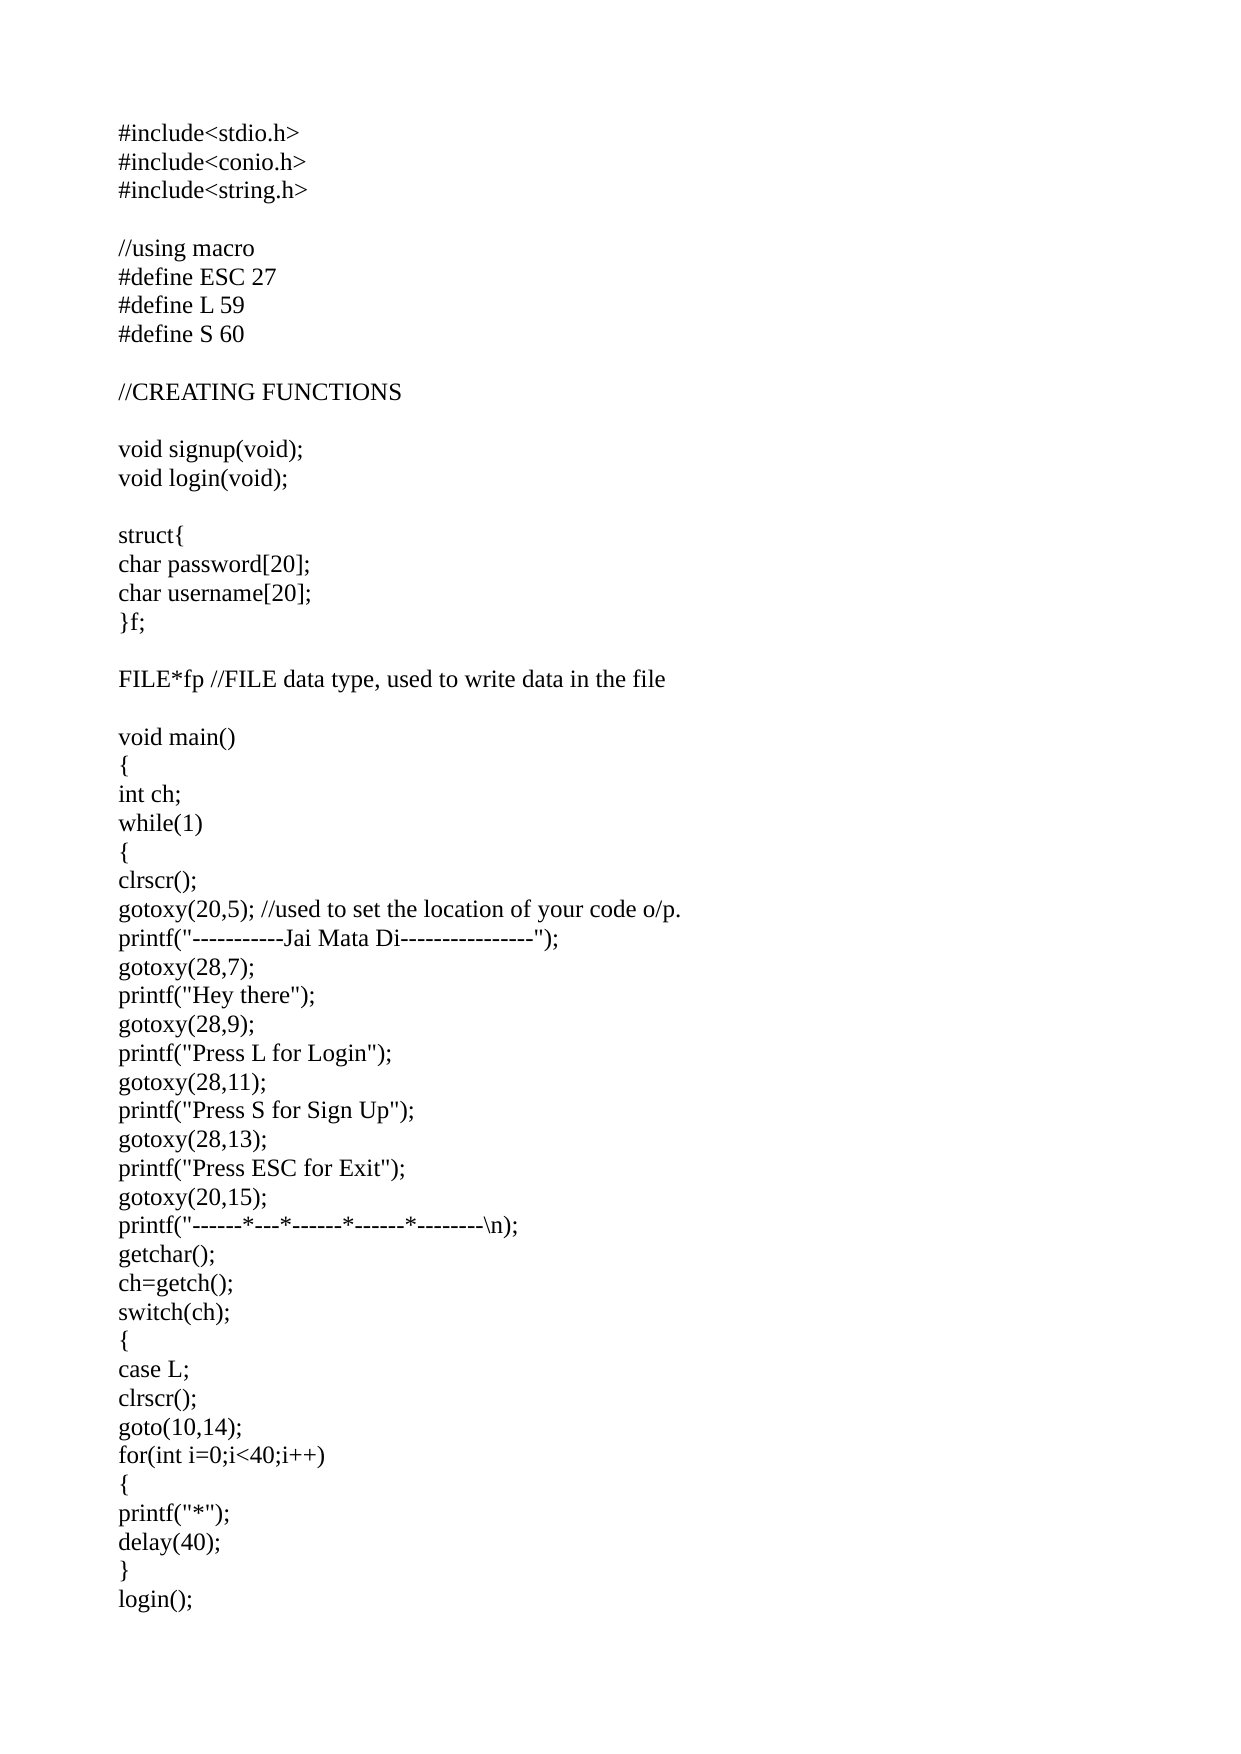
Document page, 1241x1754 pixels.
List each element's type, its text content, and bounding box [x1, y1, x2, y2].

text clrscr(); [118, 1383, 1122, 1412]
text #define ESC 27 [118, 262, 1122, 291]
text char username[20]; [118, 578, 1122, 607]
text { [118, 837, 1122, 866]
text #include<stdio.h> [118, 118, 1122, 147]
text gotoxy(28,7); [118, 952, 1122, 981]
text #include<string.h> [118, 176, 1122, 204]
text gotoxy(28,11); [118, 1067, 1122, 1096]
text void login(void); [118, 463, 1122, 492]
text //using macro [118, 233, 1122, 262]
text #include<conio.h> [118, 147, 1122, 176]
text void signup(void); [118, 434, 1122, 463]
text //CREATING FUNCTIONS [118, 377, 1122, 406]
text printf("Hey there"); [118, 981, 1122, 1009]
text case L; [118, 1354, 1122, 1383]
text ch=getch(); [118, 1268, 1122, 1297]
text getchar(); [118, 1239, 1122, 1268]
text void main() [118, 722, 1122, 751]
text printf("------*---*------*------*--------\n); [118, 1211, 1122, 1239]
text } [118, 1556, 1122, 1584]
text char password[20]; [118, 549, 1122, 578]
text for(int i=0;i<40;i++) [118, 1441, 1122, 1469]
text { [118, 751, 1122, 779]
text printf("*"); [118, 1498, 1122, 1527]
text while(1) [118, 808, 1122, 837]
text gotoxy(28,13); [118, 1124, 1122, 1153]
text printf("Press ESC for Exit"); [118, 1153, 1122, 1182]
text struct{ [118, 521, 1122, 549]
text { [118, 1469, 1122, 1498]
text }f; [118, 607, 1122, 636]
text goto(10,14); [118, 1412, 1122, 1441]
text { [118, 1326, 1122, 1354]
text printf("Press L for Login"); [118, 1038, 1122, 1067]
text switch(ch); [118, 1297, 1122, 1326]
text gotoxy(20,15); [118, 1182, 1122, 1211]
text clrscr(); [118, 866, 1122, 894]
text int ch; [118, 779, 1122, 808]
text #define S 60 [118, 319, 1122, 348]
text delay(40); [118, 1527, 1122, 1556]
text FILE*fp //FILE data type, used to write data in the file [118, 664, 1122, 693]
text printf("Press S for Sign Up"); [118, 1096, 1122, 1124]
text login(); [118, 1584, 1122, 1613]
text gotoxy(20,5); //used to set the location of your code o/p. [118, 894, 1122, 923]
text #define L 59 [118, 291, 1122, 319]
text gotoxy(28,9); [118, 1009, 1122, 1038]
text printf("-----------Jai Mata Di----------------"); [118, 923, 1122, 952]
